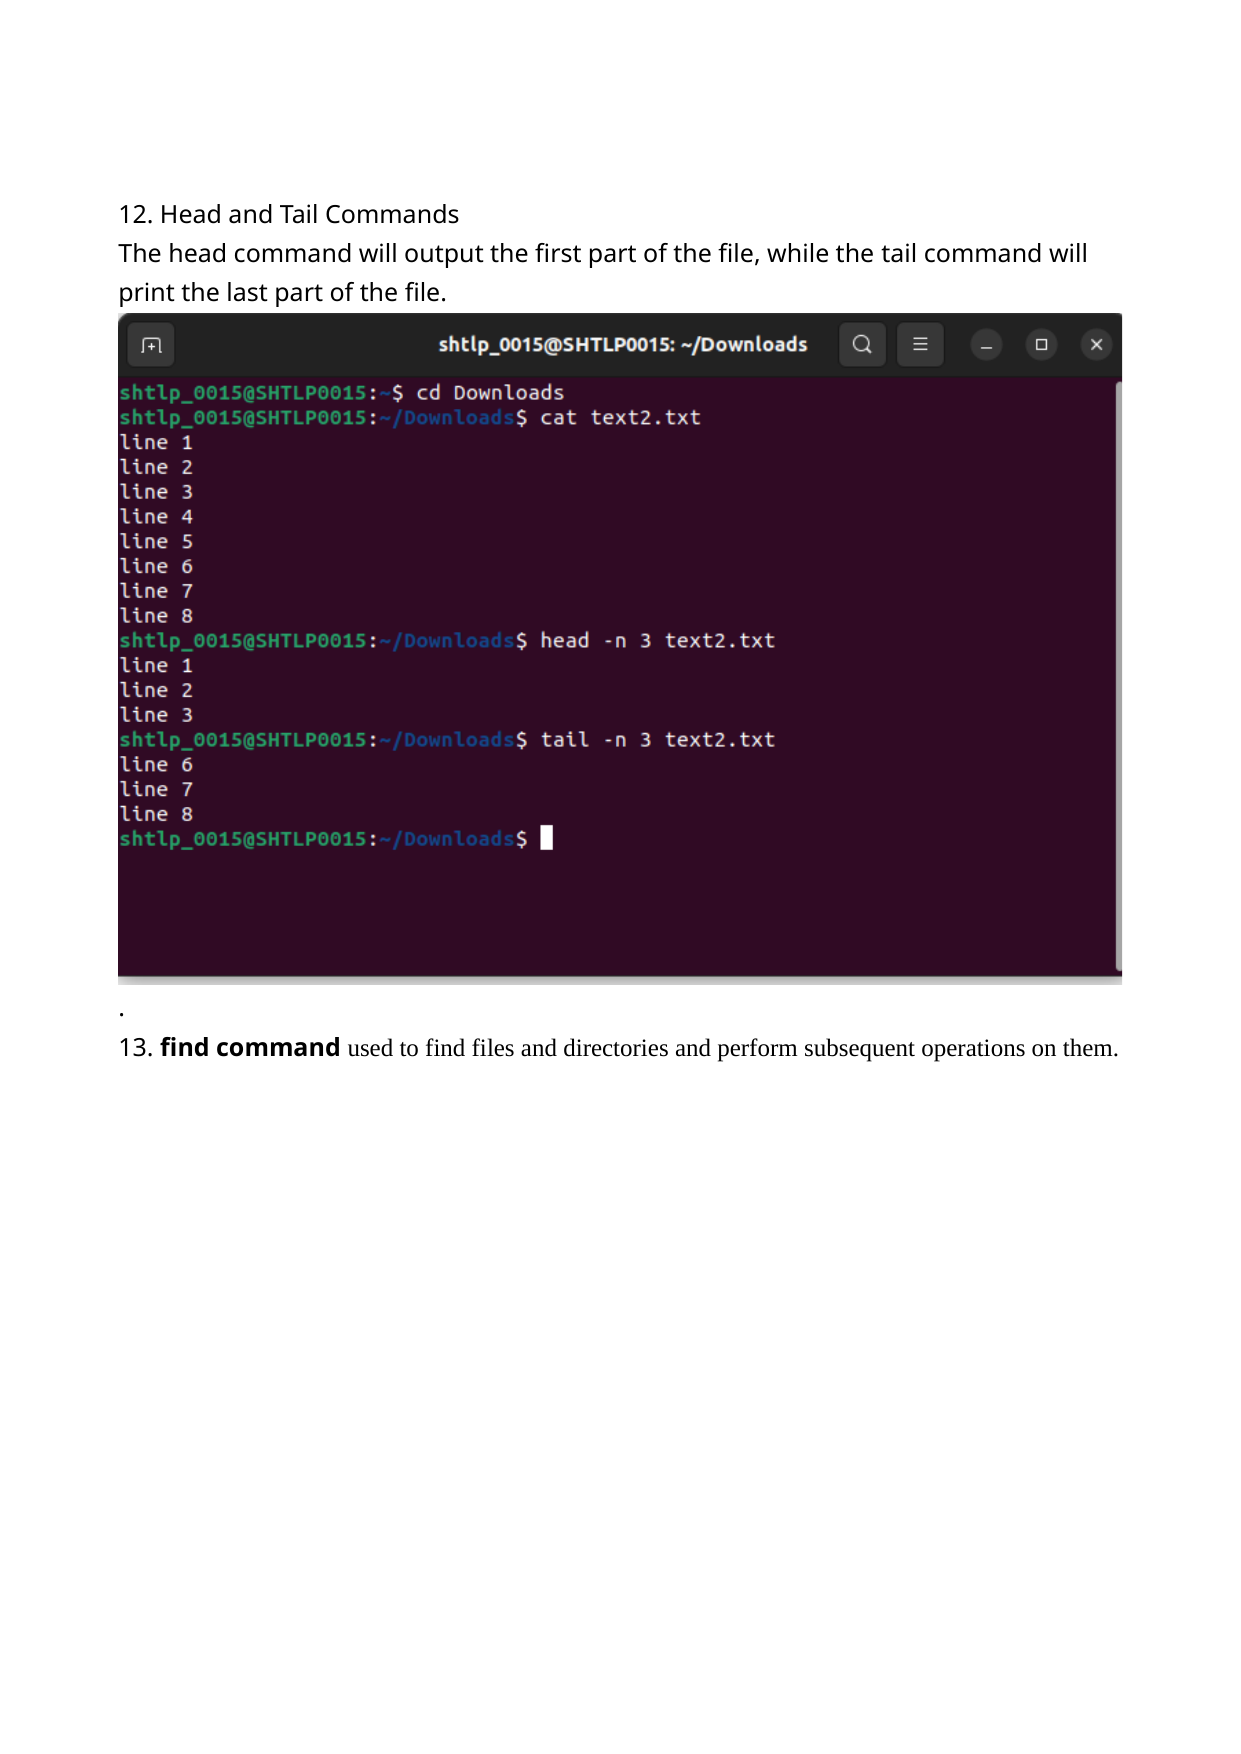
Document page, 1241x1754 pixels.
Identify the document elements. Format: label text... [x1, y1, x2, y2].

picture [118, 313, 1123, 985]
text 12. Head and Tail Commands [118, 196, 1122, 231]
text . [118, 985, 1122, 1024]
text 13. find command used to find files and directories and perform subsequent operations on them. [118, 1029, 1122, 1063]
text The head command will output the first part of the file, while the tail command will print the last part of the file. [118, 236, 1122, 309]
